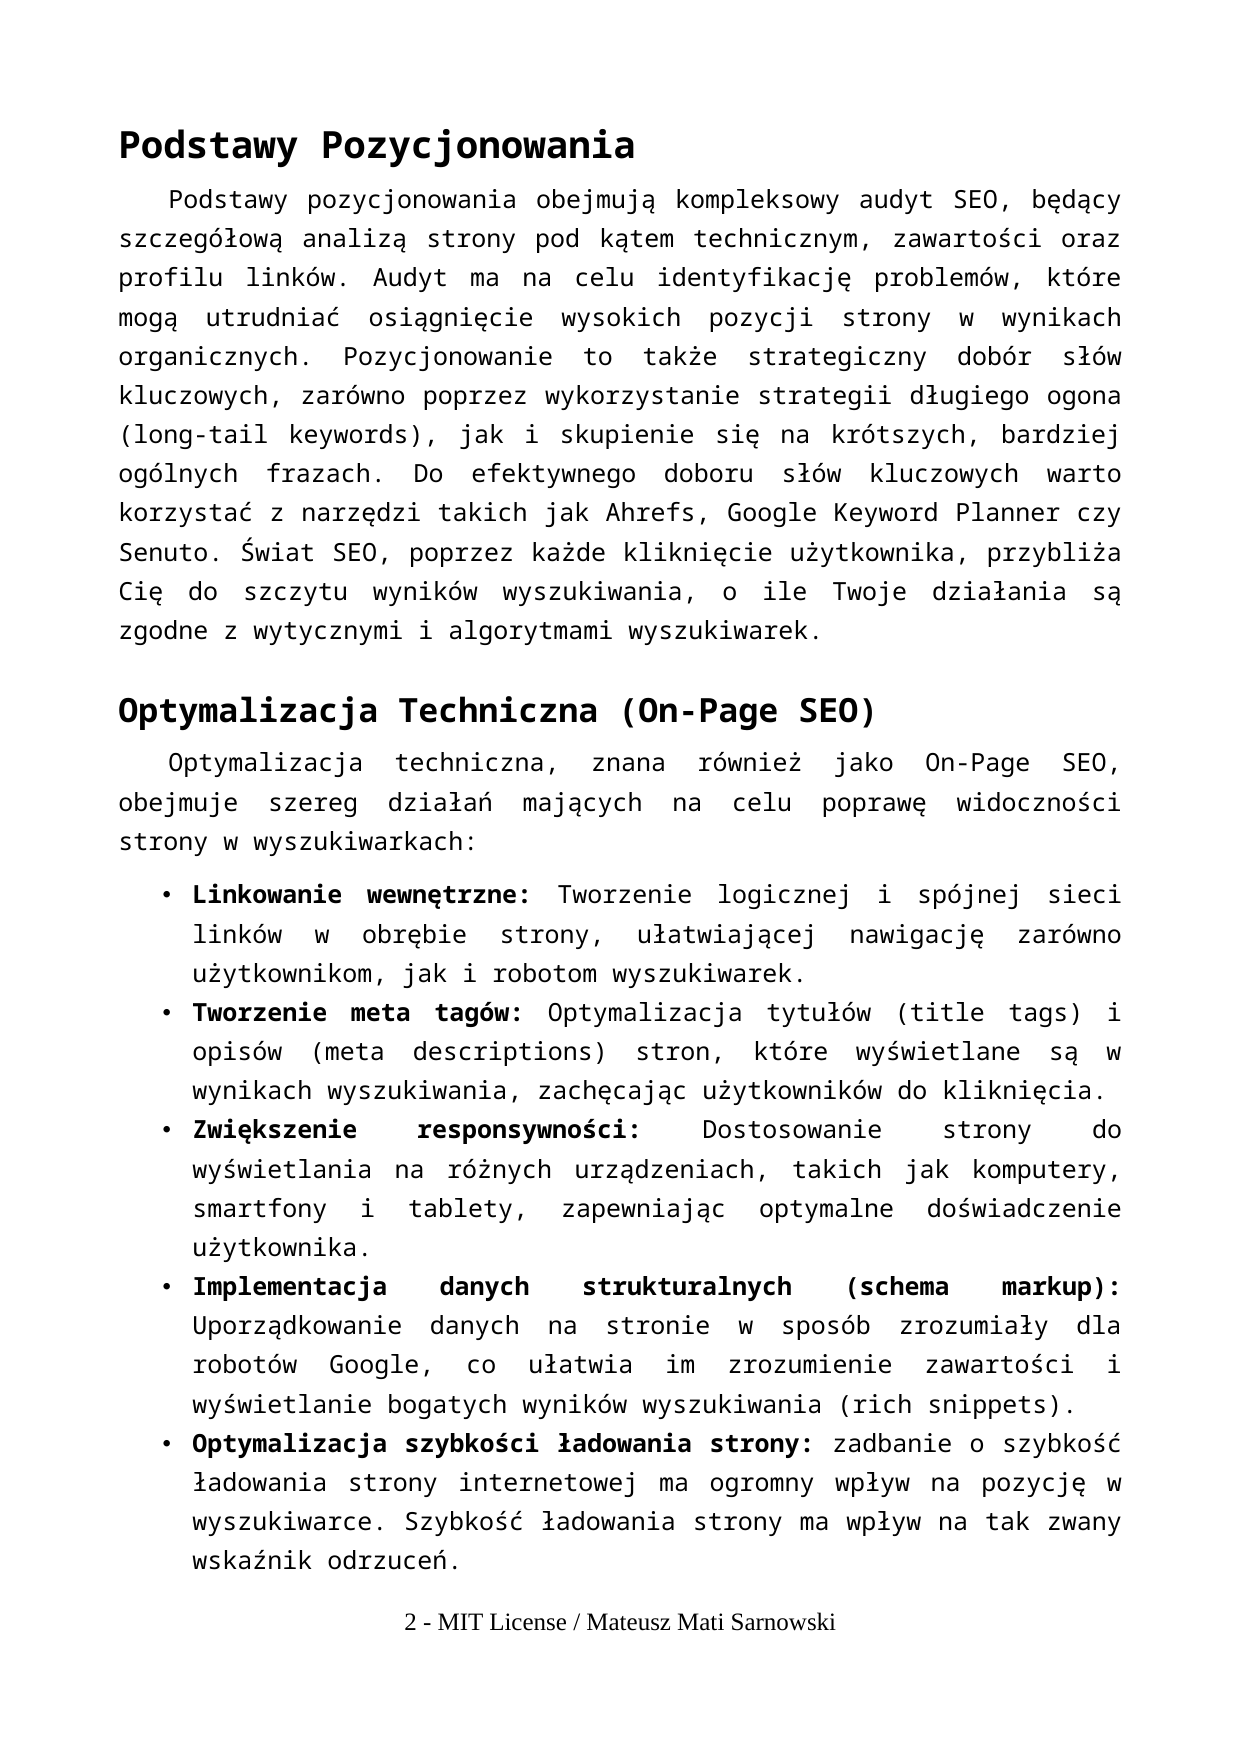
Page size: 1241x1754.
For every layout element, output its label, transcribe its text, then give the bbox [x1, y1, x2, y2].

text Podstawy pozycjonowania obejmują kompleksowy audyt SEO, będący szczegółową analizą strony pod kątem technicznym, zawartości oraz profilu linków. Audyt ma na celu identyfikację problemów, które mogą utrudniać osiągnięcie wysokich pozycji strony w wynikach organicznych. Pozycjonowanie to także strategiczny dobór słów kluczowych, zarówno poprzez wykorzystanie strategii długiego ogona (long-tail keywords), jak i skupienie się na krótszych, bardziej ogólnych frazach. Do efektywnego doboru słów kluczowych warto korzystać z narzędzi takich jak Ahrefs, Google Keyword Planner czy Senuto. Świat SEO, poprzez każde kliknięcie użytkownika, przybliża Cię do szczytu wyników wyszukiwania, o ile Twoje działania są zgodne z wytycznymi i algorytmami wyszukiwarek. [118, 182, 1122, 647]
subtitle Podstawy Pozycjonowania [118, 118, 1122, 169]
list Linkowanie wewnętrzne: Tworzenie logicznej i spójnej sieci linków w obrębie strony, ułatwiającej nawigację zarówno użytkownikom, jak i robotom wyszukiwarek. [162, 877, 1122, 989]
list Optymalizacja szybkości ładowania strony: zadbanie o szybkość ładowania strony internetowej ma ogromny wpływ na pozycję w wyszukiwarce. Szybkość ładowania strony ma wpływ na tak zwany wskaźnik odrzuceń. [162, 1425, 1122, 1577]
list Implementacja danych strukturalnych (schema markup): Uporządkowanie danych na stronie w sposób zrozumiały dla robotów Google, co ułatwia im zrozumienie zawartości i wyświetlanie bogatych wyników wyszukiwania (rich snippets). [162, 1269, 1122, 1420]
list Tworzenie meta tagów: Optymalizacja tytułów (title tags) i opisów (meta descriptions) stron, które wyświetlane są w wynikach wyszukiwania, zachęcając użytkowników do kliknięcia. [162, 994, 1122, 1107]
list Zwiększenie responsywności: Dostosowanie strony do wyświetlania na różnych urządzeniach, takich jak komputery, smartfony i tablety, zapewniając optymalne doświadczenie użytkownika. [162, 1112, 1122, 1264]
text Optymalizacja techniczna, znana również jako On-Page SEO, obejmuje szereg działań mających na celu poprawę widoczności strony w wyszukiwarkach: [118, 745, 1122, 857]
subtitle Optymalizacja Techniczna (On-Page SEO) [118, 687, 1122, 732]
